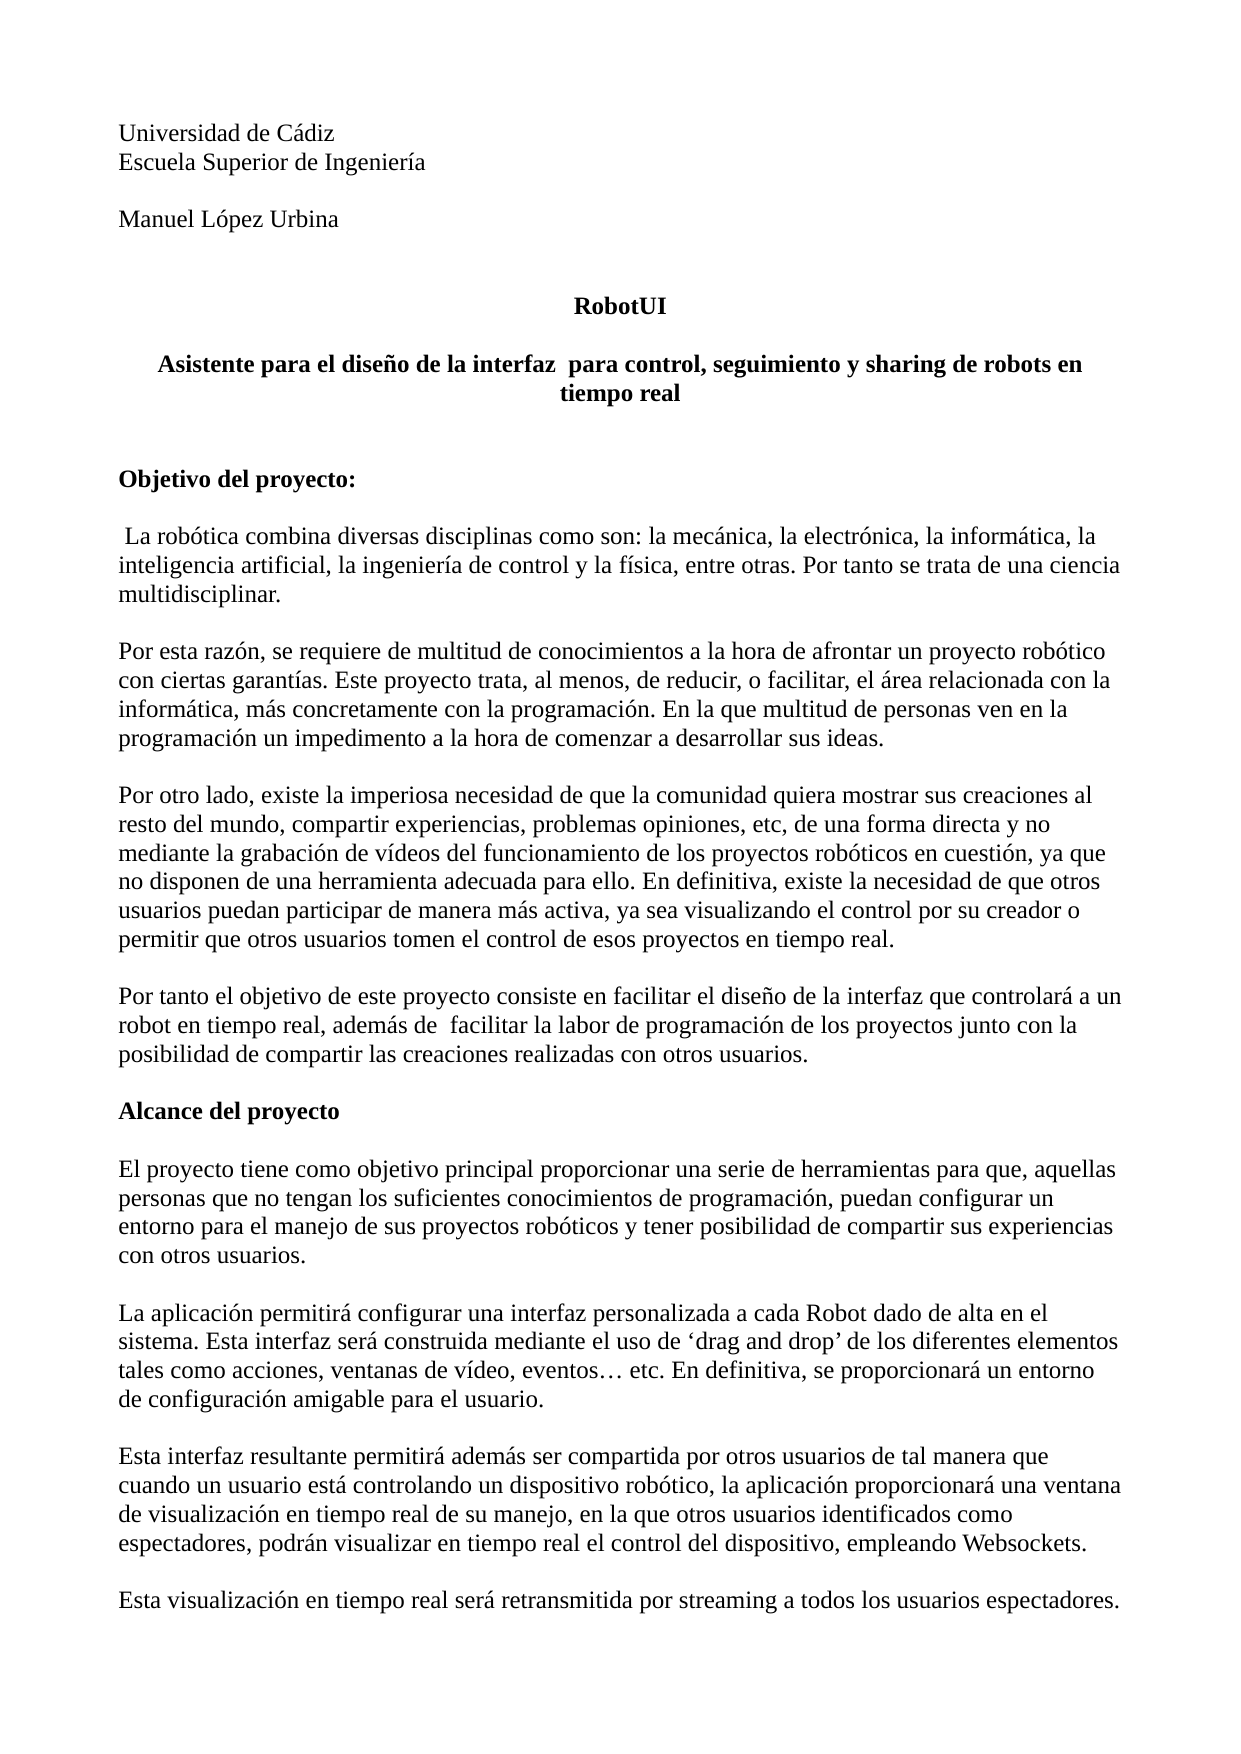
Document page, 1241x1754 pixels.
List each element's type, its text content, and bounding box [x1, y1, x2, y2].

text Asistente para el diseño de la interfaz para control, seguimiento y sharing de robots en tiempo real [118, 349, 1122, 464]
text RobotUI [118, 291, 1122, 320]
text Alcance del proyecto [118, 1096, 1122, 1125]
text Por otro lado, existe la imperiosa necesidad de que la comunidad quiera mostrar sus creaciones al resto del mundo, compartir experiencias, problemas opiniones, etc, de una forma directa y no mediante la grabación de vídeos del funcionamiento de los proyectos robóticos en cuestión, ya que no disponen de una herramienta adecuada para ello. En definitiva, existe la necesidad de que otros usuarios puedan participar de manera más activa, ya sea visualizando el control por su creador o permitir que otros usuarios tomen el control de esos proyectos en tiempo real. [118, 780, 1122, 953]
text entorno para el manejo de sus proyectos robóticos y tener posibilidad de compartir sus experiencias con otros usuarios. [118, 1211, 1122, 1298]
text El proyecto tiene como objetivo principal proporcionar una serie de herramientas para que, aquellas personas que no tengan los suficientes conocimientos de programación, puedan configurar un [118, 1154, 1122, 1211]
text La aplicación permitirá configurar una interfaz personalizada a cada Robot dado de alta en el sistema. Esta interfaz será construida mediante el uso de ‘drag and drop’ de los diferentes elementos tales como acciones, ventanas de vídeo, eventos… etc. En definitiva, se proporcionará un entorno de configuración amigable para el usuario. [118, 1298, 1122, 1413]
text La robótica combina diversas disciplinas como son: la mecánica, la electrónica, la informática, la inteligencia artificial, la ingeniería de control y la física, entre otras. Por tanto se trata de una ciencia multidisciplinar. [118, 521, 1122, 636]
text Por esta razón, se requiere de multitud de conocimientos a la hora de afrontar un proyecto robótico con ciertas garantías. Este proyecto trata, al menos, de reducir, o facilitar, el área relacionada con la informática, más concretamente con la programación. En la que multitud de personas ven en la programación un impedimento a la hora de comenzar a desarrollar sus ideas. [118, 636, 1122, 751]
text Esta interfaz resultante permitirá además ser compartida por otros usuarios de tal manera que cuando un usuario está controlando un dispositivo robótico, la aplicación proporcionará una ventana de visualización en tiempo real de su manejo, en la que otros usuarios identificados como espectadores, podrán visualizar en tiempo real el control del dispositivo, empleando Websockets. Esta visualización en tiempo real será retransmitida por streaming a todos los usuarios espectadores. [118, 1441, 1122, 1614]
text Objetivo del proyecto: [118, 464, 1122, 493]
text Por tanto el objetivo de este proyecto consiste en facilitar el diseño de la interfaz que controlará a un robot en tiempo real, además de facilitar la labor de programación de los proyectos junto con la posibilidad de compartir las creaciones realizadas con otros usuarios. [118, 981, 1122, 1068]
